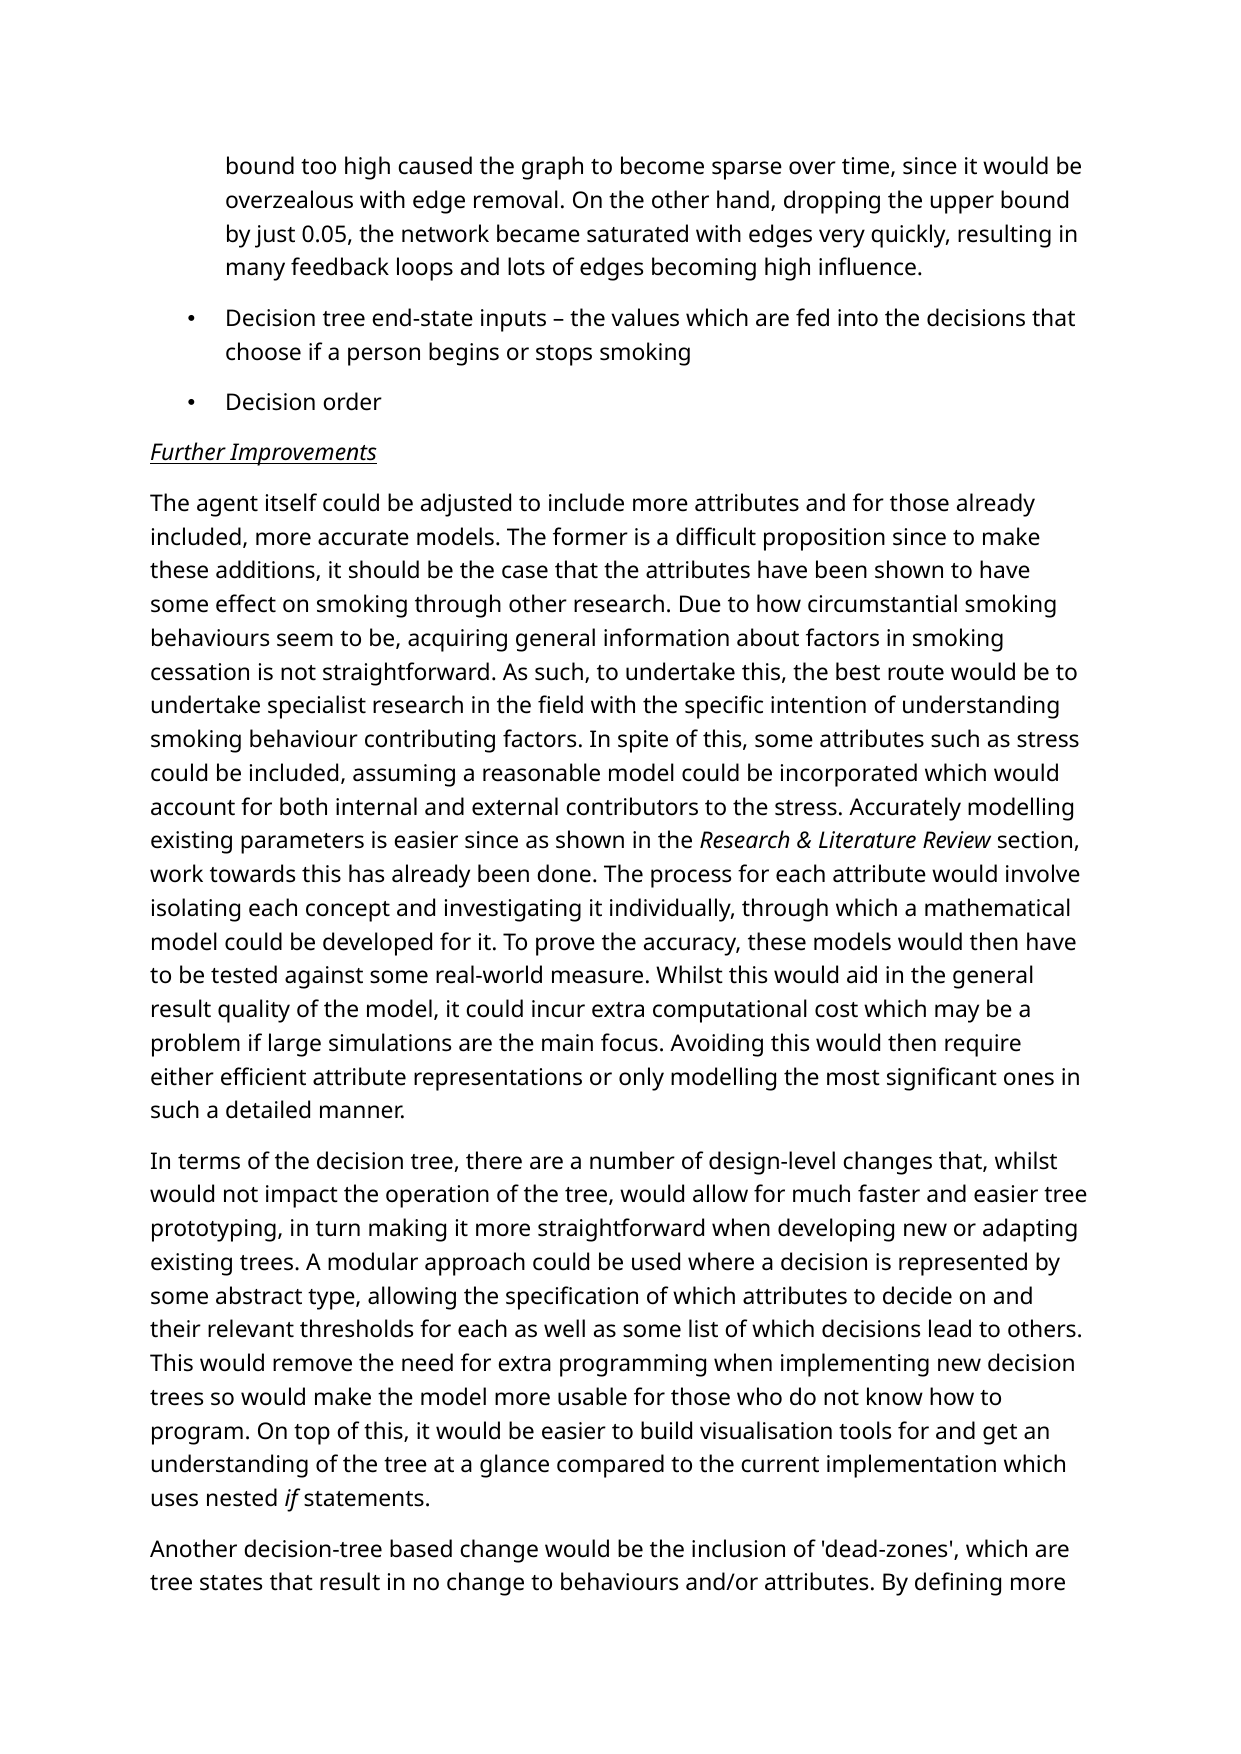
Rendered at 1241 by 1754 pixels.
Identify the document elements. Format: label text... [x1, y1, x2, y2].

text In terms of the decision tree, there are a number of design-level changes that, whilst would not impact the operation of the tree, would allow for much faster and easier tree prototyping, in turn making it more straightforward when developing new or adapting existing trees. A modular approach could be used where a decision is represented by some abstract type, allowing the specification of which attributes to decide on and their relevant thresholds for each as well as some list of which decisions lead to others. This would remove the need for extra programming when implementing new decision trees so would make the model more usable for those who do not know how to program. On top of this, it would be easier to build visualisation tools for and get an understanding of the tree at a glance compared to the current implementation which uses nested if statements. [150, 1144, 1090, 1513]
text Further Improvements [150, 436, 1090, 467]
list bound too high caused the graph to become sparse over time, since it would be overzealous with edge removal. On the other hand, dropping the upper bound by just 0.05, the network became saturated with edges very quickly, resulting in many feedback loops and lots of edges becoming high influence. [187, 150, 1090, 282]
text The agent itself could be adjusted to include more attributes and for those already included, more accurate models. The former is a difficult proposition since to make these additions, it should be the case that the attributes have been shown to have some effect on smoking through other research. Due to how circumstantial smoking behaviours seem to be, acquiring general information about factors in smoking cessation is not straightforward. As such, to undertake this, the best route would be to undertake specialist research in the field with the specific intention of understanding smoking behaviour contributing factors. In spite of this, some attributes such as stress could be included, assuming a reasonable model could be incorporated which would account for both internal and external contributors to the stress. Accurately modelling existing parameters is easier since as shown in the Research & Literature Review section, work towards this has already been done. The process for each attribute would involve isolating each concept and investigating it individually, through which a mathematical model could be developed for it. To prove the accuracy, these models would then have to be tested against some real-world measure. Whilst this would aid in the general result quality of the model, it could incur extra computational cost which may be a problem if large simulations are the main focus. Avoiding this would then require either efficient attribute representations or only modelling the most significant ones in such a detailed manner. [150, 487, 1090, 1125]
list Decision tree end-state inputs – the values which are fed into the decisions that choose if a person begins or stops smoking [187, 302, 1090, 367]
text Another decision-tree based change would be the inclusion of 'dead-zones', which are tree states that result in no change to behaviours and/or attributes. By defining more [150, 1532, 1090, 1597]
list Decision order [187, 386, 1090, 417]
